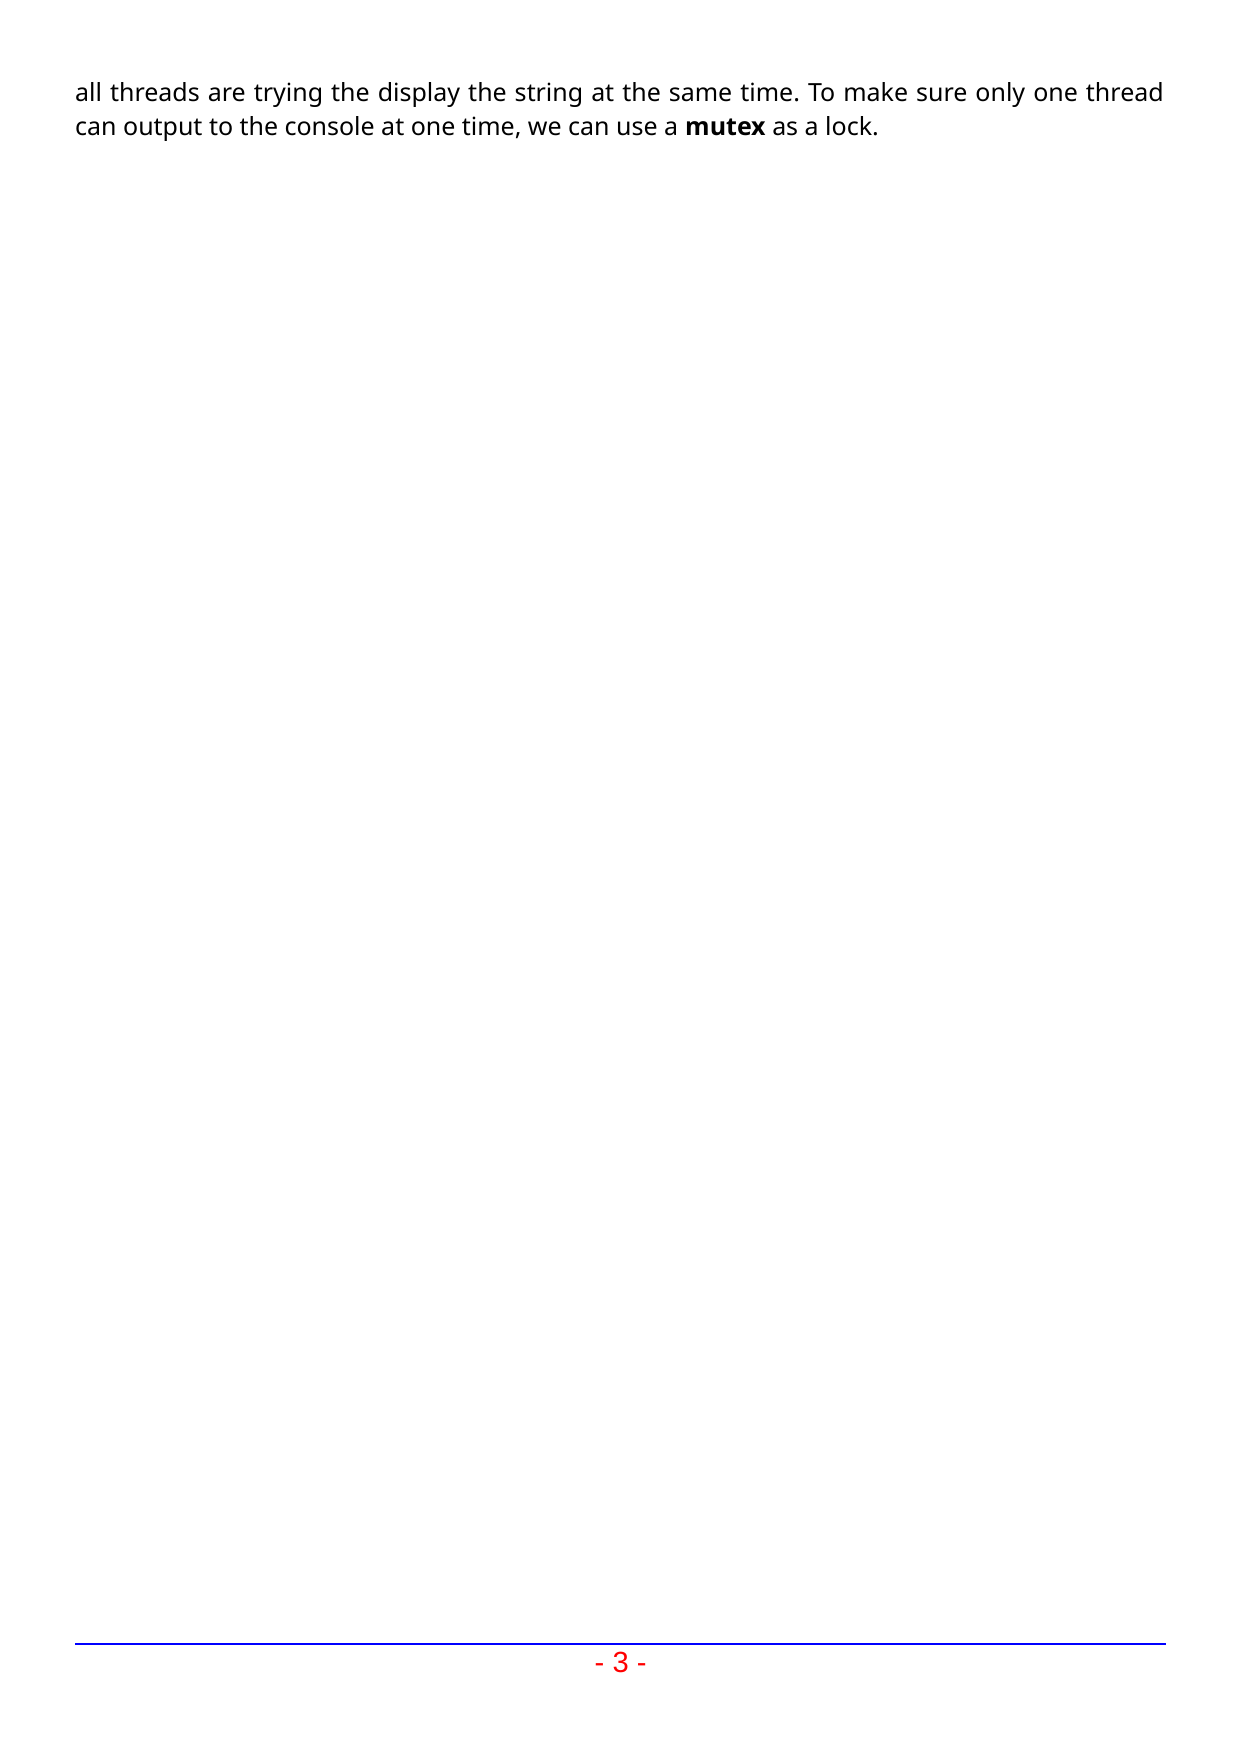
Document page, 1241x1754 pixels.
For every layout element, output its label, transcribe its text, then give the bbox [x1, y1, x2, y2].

text all threads are trying the display the string at the same time. To make sure only one thread can output to the console at one time, we can use a mutex as a lock. [75, 75, 1166, 143]
